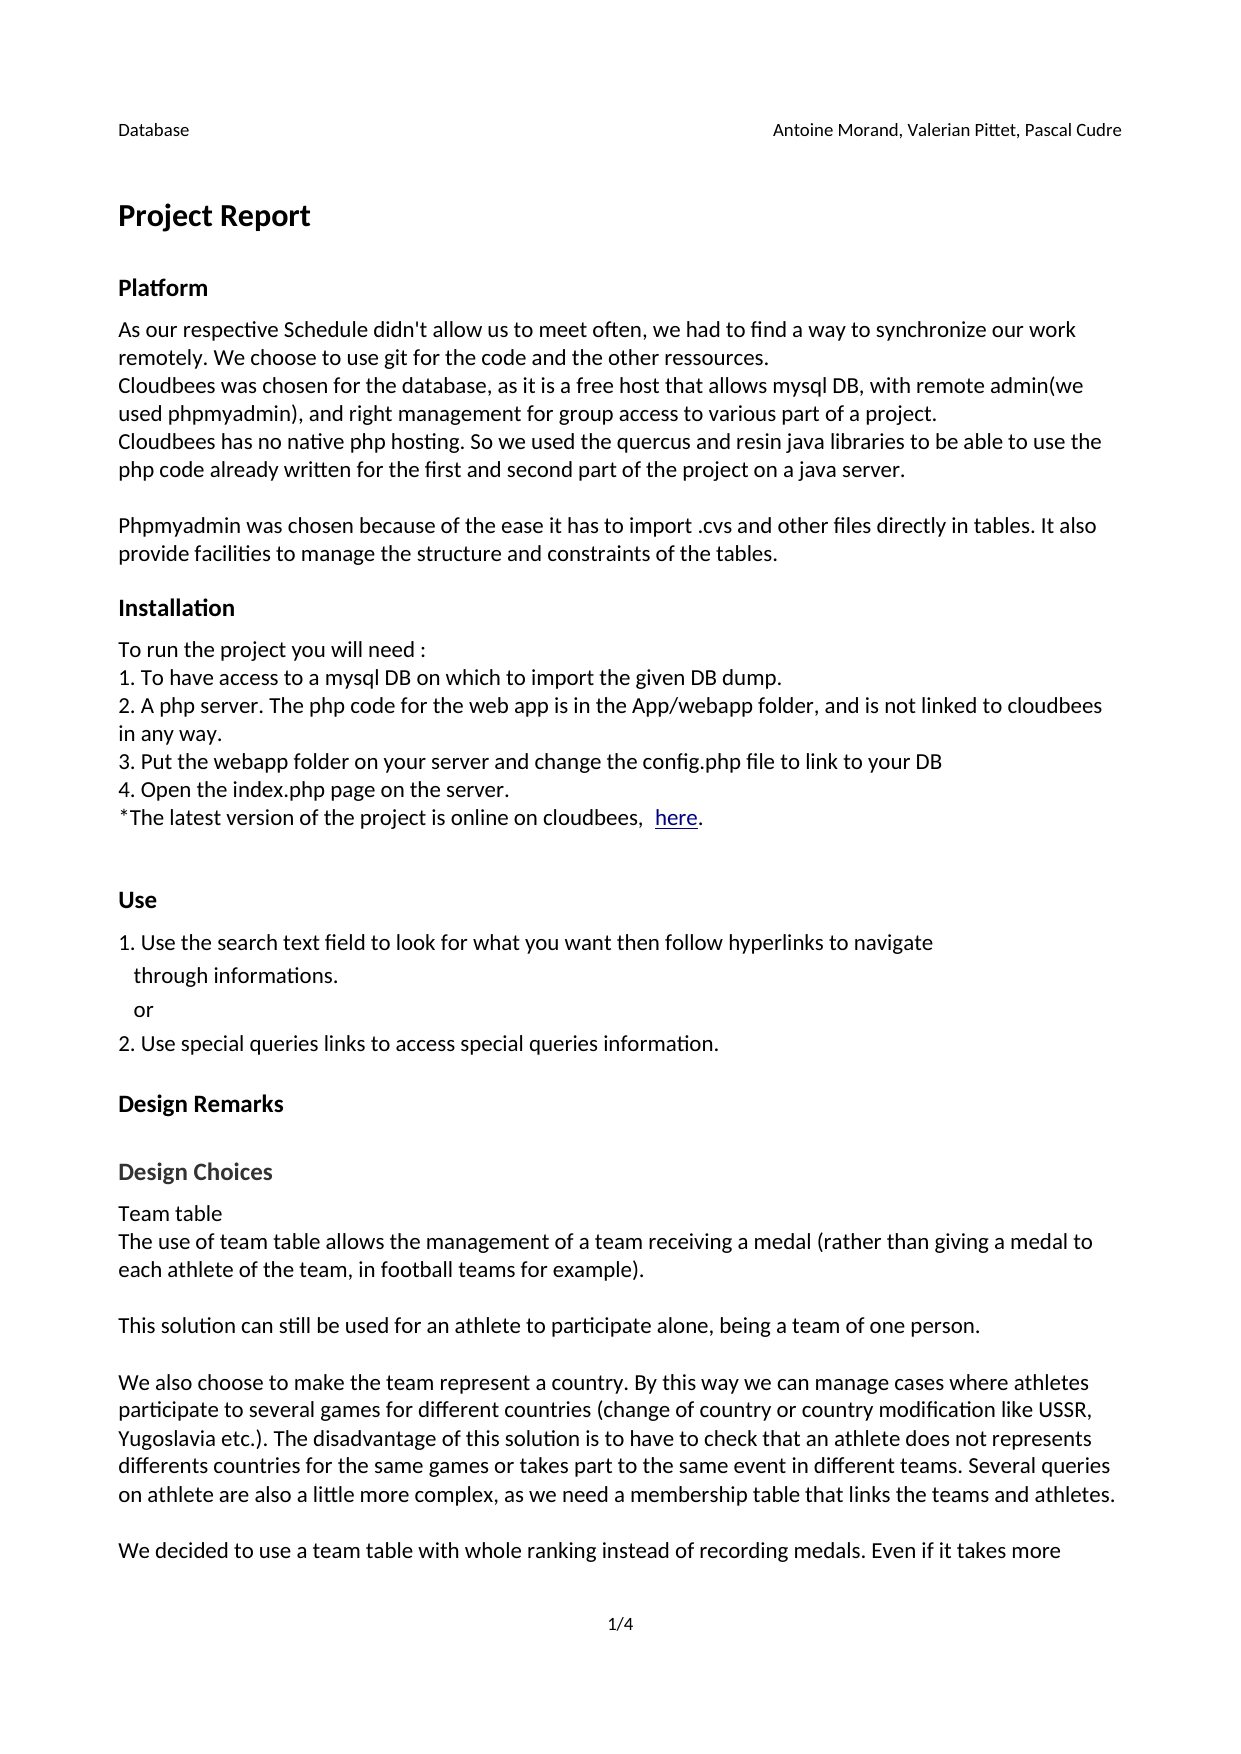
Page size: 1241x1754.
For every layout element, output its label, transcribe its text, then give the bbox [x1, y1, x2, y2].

text The use of team table allows the management of a team receiving a medal (rather than giving a medal to each athlete of the team, in football teams for example). [118, 1227, 1122, 1283]
text This solution can still be used for an athlete to participate alone, being a team of one person. [118, 1312, 1122, 1339]
text We also choose to make the team represent a country. By this way we can manage cases where athletes participate to several games for different countries (change of country or country modification like USSR, Yugoslavia etc.). The disadvantage of this solution is to have to check that an athlete does not represents differents countries for the same games or takes part to the same event in different teams. Several queries on athlete are also a little more complex, as we need a membership table that links the teams and athletes. [118, 1368, 1122, 1508]
subtitle Design Remarks [118, 1088, 1122, 1119]
text 1. Use the search text field to look for what you want then follow hyperlinks to navigate [118, 928, 1122, 956]
text We decided to use a team table with whole ranking instead of recording medals. Even if it takes more [118, 1536, 1122, 1564]
text 2. Use special queries links to access special queries information. [118, 1029, 1122, 1057]
text Phpmyadmin was chosen because of the ease it has to import .cvs and other files directly in tables. It also provide facilities to manage the structure and constraints of the tables. [118, 511, 1122, 567]
subtitle Design Choices [118, 1156, 1122, 1187]
text or [118, 996, 1122, 1023]
text Cloudbees has no native php hosting. So we used the quercus and resin java libraries to be able to use the php code already written for the first and second part of the project on a java server. [118, 427, 1122, 483]
subtitle Project Report [118, 196, 1122, 235]
text *The latest version of the project is online on cloudbees, here. [118, 803, 1122, 832]
text 1. To have access to a mysql DB on which to import the given DB dump. [118, 663, 1122, 691]
subtitle Use [118, 884, 1122, 915]
text To run the project you will need : [118, 635, 1122, 663]
text Team table [118, 1199, 1122, 1227]
text As our respective Schedule didn't allow us to meet often, we had to find a way to synchronize our work remotely. We choose to use git for the code and the other ressources. [118, 315, 1122, 371]
subtitle Platform [118, 272, 1122, 303]
text 2. A php server. The php code for the web app is in the App/webapp folder, and is not linked to cloudbees in any way. [118, 691, 1122, 747]
text 3. Put the webapp folder on your server and change the config.php file to link to your DB [118, 747, 1122, 776]
text 4. Open the index.php page on the server. [118, 776, 1122, 803]
subtitle Installation [118, 592, 1122, 623]
text Cloudbees was chosen for the database, as it is a free host that allows mysql DB, with remote admin(we used phpmyadmin), and right management for group access to various part of a project. [118, 371, 1122, 427]
text through informations. [118, 962, 1122, 989]
